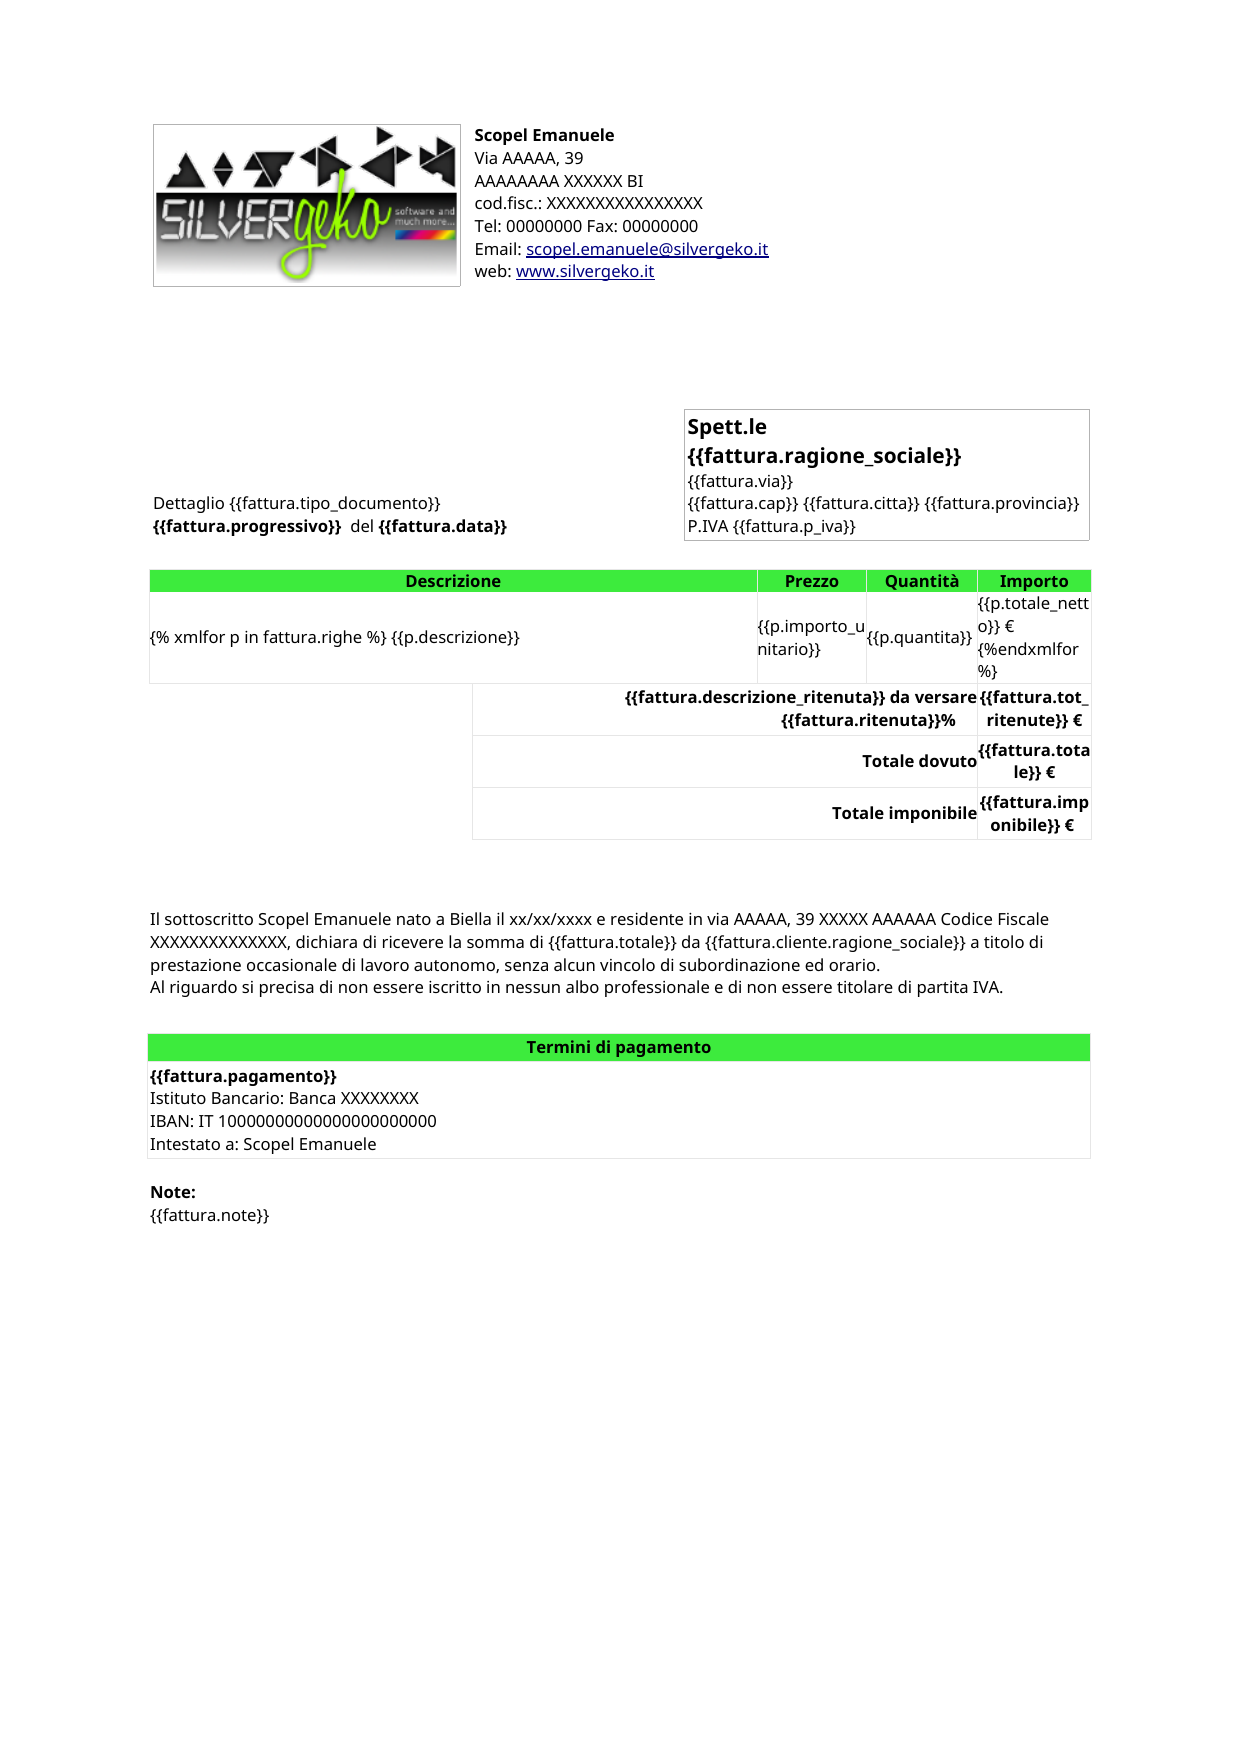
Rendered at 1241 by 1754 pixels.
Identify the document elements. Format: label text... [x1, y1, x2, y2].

table_cell {{p.importo_unitario}} [758, 592, 866, 683]
table_cell [636, 409, 684, 540]
table_cell {{p.totale_netto}} € {%endxmlfor%} [978, 592, 1091, 683]
table_cell {{p.quantita}} [867, 592, 977, 683]
table_cell [149, 684, 472, 839]
table_cell {% xmlfor p in fattura.righe %} {{p.descrizione}} [150, 592, 757, 683]
table_header Quantità [867, 570, 977, 592]
table_cell Totale imponibile [473, 788, 977, 839]
table_cell {{fattura.descrizione_ritenuta}} da versare {{fattura.ritenuta}}% [473, 684, 977, 735]
table_header Descrizione [150, 570, 757, 592]
text {{fattura.note}} [150, 1203, 1090, 1226]
table_header Importo [978, 570, 1091, 592]
table_cell {{fattura.pagamento}} Istituto Bancario: Banca XXXXXXXX IBAN: IT 10000000000000000000000 Intestato a: Scopel Emanuele [148, 1062, 1090, 1158]
text Note: [150, 1181, 1090, 1203]
table_cell Dettaglio {{fattura.tipo_documento}} {{fattura.progressivo}} del {{fattura.data}} [150, 409, 636, 540]
table_cell {{fattura.imponibile}} € [978, 788, 1091, 839]
table_header Termini di pagamento [148, 1034, 1090, 1061]
table_header [150, 118, 468, 334]
table_header [150, 375, 636, 409]
picture [156, 126, 457, 283]
table_header [636, 375, 684, 409]
table_header [684, 375, 1089, 409]
table_cell {{fattura.totale}} € [978, 736, 1091, 787]
table_cell Totale dovuto [473, 736, 977, 787]
table_header Il sottoscritto Scopel Emanuele nato a Biella il xx/xx/xxxx e residente in via AAAAA, 39 XXXXX AAAAAA Codice Fiscale XXXXXXXXXXXXXX, dichiara di ricevere la somma di {{fattura.totale}} da {{fattura.cliente.ragione_sociale}} a titolo di prestazione occasionale di lavoro autonomo, senza alcun vincolo di subordinazione ed orario. Al riguardo si precisa di non essere iscritto in nessun albo professionale e di non essere titolare di partita IVA. [150, 908, 1089, 998]
table_header Scopel Emanuele Via AAAAA, 39 AAAAAAAA XXXXXX BI cod.fisc.: XXXXXXXXXXXXXXXX Tel: 00000000 Fax: 00000000 Email: scopel.emanuele@silvergeko.it web: www.silvergeko.it [469, 118, 1090, 334]
table_cell Spett.le {{fattura.ragione_sociale}} {{fattura.via}} {{fattura.cap}} {{fattura.citta}} {{fattura.provincia}} P.IVA {{fattura.p_iva}} [685, 410, 1089, 540]
table_header Prezzo [758, 570, 866, 592]
table_cell {{fattura.tot_ritenute}} € [978, 684, 1091, 735]
